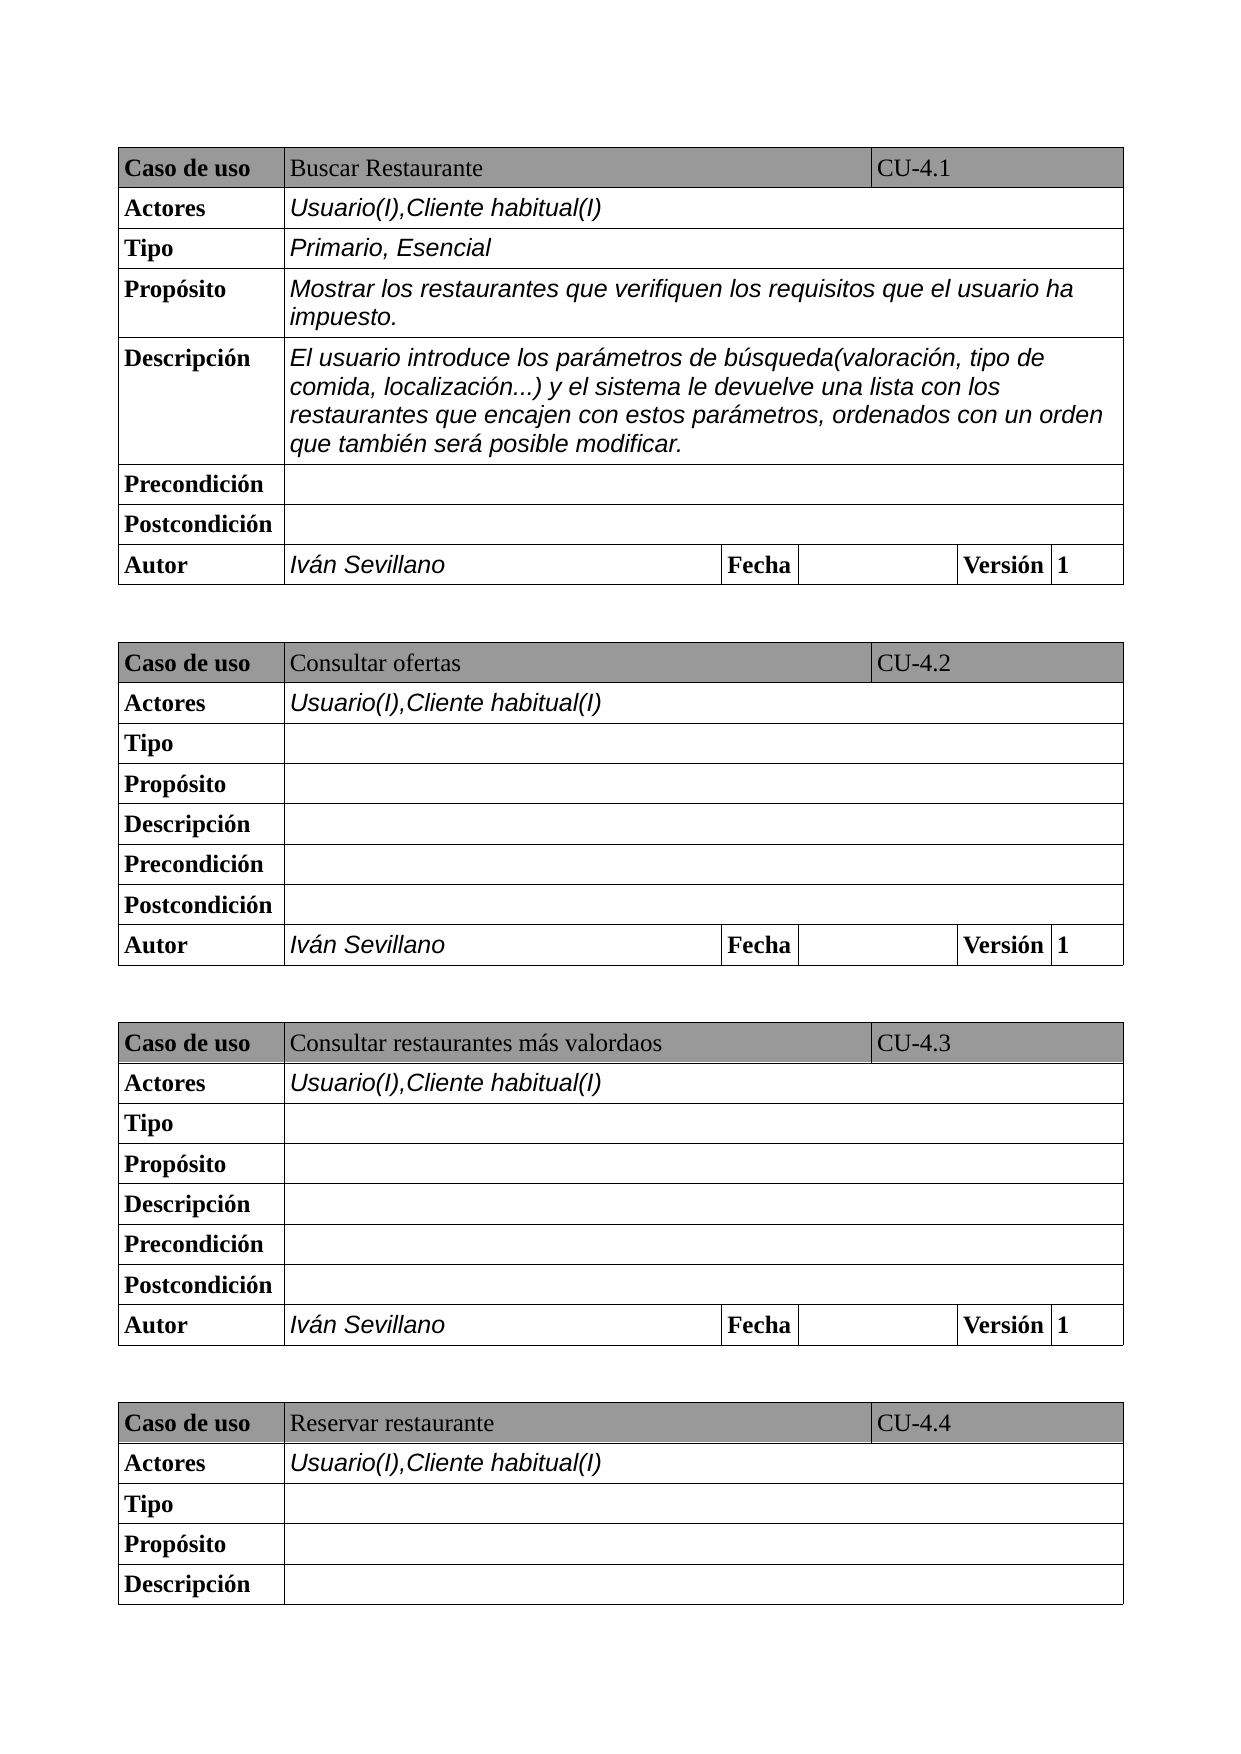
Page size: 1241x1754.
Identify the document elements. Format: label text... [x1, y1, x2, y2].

table_cell Tipo [119, 724, 284, 763]
table_header Caso de uso [119, 1403, 284, 1442]
table_cell Usuario(I),Cliente habitual(I) [285, 188, 1123, 227]
table_cell Fecha [722, 545, 798, 584]
table_cell [285, 505, 1123, 544]
table_cell Iván Sevillano [285, 925, 721, 964]
table_cell Fecha [722, 925, 798, 964]
table_header CU-4.2 [872, 643, 1123, 682]
table_cell Tipo [119, 1104, 284, 1143]
table_cell [285, 804, 1123, 843]
table_cell Mostrar los restaurantes que verifiquen los requisitos que el usuario ha impuesto. [285, 269, 1123, 337]
table_cell [799, 1305, 957, 1344]
table_cell Usuario(I),Cliente habitual(I) [285, 683, 1123, 723]
table_cell [285, 845, 1123, 884]
table_cell Actores [119, 683, 284, 723]
table_cell Versión [958, 545, 1051, 584]
table_cell Versión [958, 925, 1051, 964]
table_cell [285, 1225, 1123, 1264]
table_cell Descripción [119, 1565, 284, 1604]
table_cell El usuario introduce los parámetros de búsqueda(valoración, tipo de comida, localización...) y el sistema le devuelve una lista con los restaurantes que encajen con estos parámetros, ordenados con un orden que también será posible modificar. [285, 338, 1123, 463]
table_header CU-4.3 [872, 1023, 1123, 1062]
table_cell Iván Sevillano [285, 1305, 721, 1344]
table_cell Descripción [119, 804, 284, 843]
table_cell Descripción [119, 1184, 284, 1224]
table_cell Precondición [119, 465, 284, 504]
table_cell Precondición [119, 845, 284, 884]
table_cell Propósito [119, 764, 284, 803]
table_cell Usuario(I),Cliente habitual(I) [285, 1064, 1123, 1103]
table_cell Autor [119, 545, 284, 584]
table_cell [285, 885, 1123, 924]
table_header Buscar Restaurante [285, 148, 871, 187]
table_cell Iván Sevillano [285, 545, 721, 584]
table_cell [285, 1524, 1123, 1563]
table_cell [285, 1484, 1123, 1523]
table_cell [285, 1184, 1123, 1224]
table_header Consultar ofertas [285, 643, 871, 682]
table_cell Primario, Esencial [285, 229, 1123, 268]
table_cell 1 [1052, 1305, 1123, 1344]
table_cell 1 [1052, 545, 1123, 584]
table_cell Tipo [119, 229, 284, 268]
table_cell Actores [119, 1064, 284, 1103]
table_cell Tipo [119, 1484, 284, 1523]
table_cell Postcondición [119, 505, 284, 544]
table_cell Actores [119, 188, 284, 227]
table_cell 1 [1052, 925, 1123, 964]
table_cell Actores [119, 1444, 284, 1483]
table_cell [285, 724, 1123, 763]
table_cell [285, 1104, 1123, 1143]
table_cell Postcondición [119, 885, 284, 924]
table_cell [799, 545, 957, 584]
table_cell [285, 465, 1123, 504]
table_cell [285, 1144, 1123, 1183]
table_cell Autor [119, 1305, 284, 1344]
table_cell Postcondición [119, 1265, 284, 1304]
table_cell Autor [119, 925, 284, 964]
table_cell [285, 1265, 1123, 1304]
table_cell [285, 1565, 1123, 1604]
table_cell Usuario(I),Cliente habitual(I) [285, 1444, 1123, 1483]
table_cell [799, 925, 957, 964]
table_cell Fecha [722, 1305, 798, 1344]
table_header Caso de uso [119, 148, 284, 187]
table_cell Propósito [119, 1144, 284, 1183]
table_header CU-4.4 [872, 1403, 1123, 1442]
table_cell [285, 764, 1123, 803]
table_cell Descripción [119, 338, 284, 463]
table_cell Propósito [119, 1524, 284, 1563]
table_cell Propósito [119, 269, 284, 337]
table_cell Versión [958, 1305, 1051, 1344]
table_header Reservar restaurante [285, 1403, 871, 1442]
table_cell Precondición [119, 1225, 284, 1264]
table_header Consultar restaurantes más valordaos [285, 1023, 871, 1062]
table_header CU-4.1 [872, 148, 1123, 187]
table_header Caso de uso [119, 643, 284, 682]
table_header Caso de uso [119, 1023, 284, 1062]
